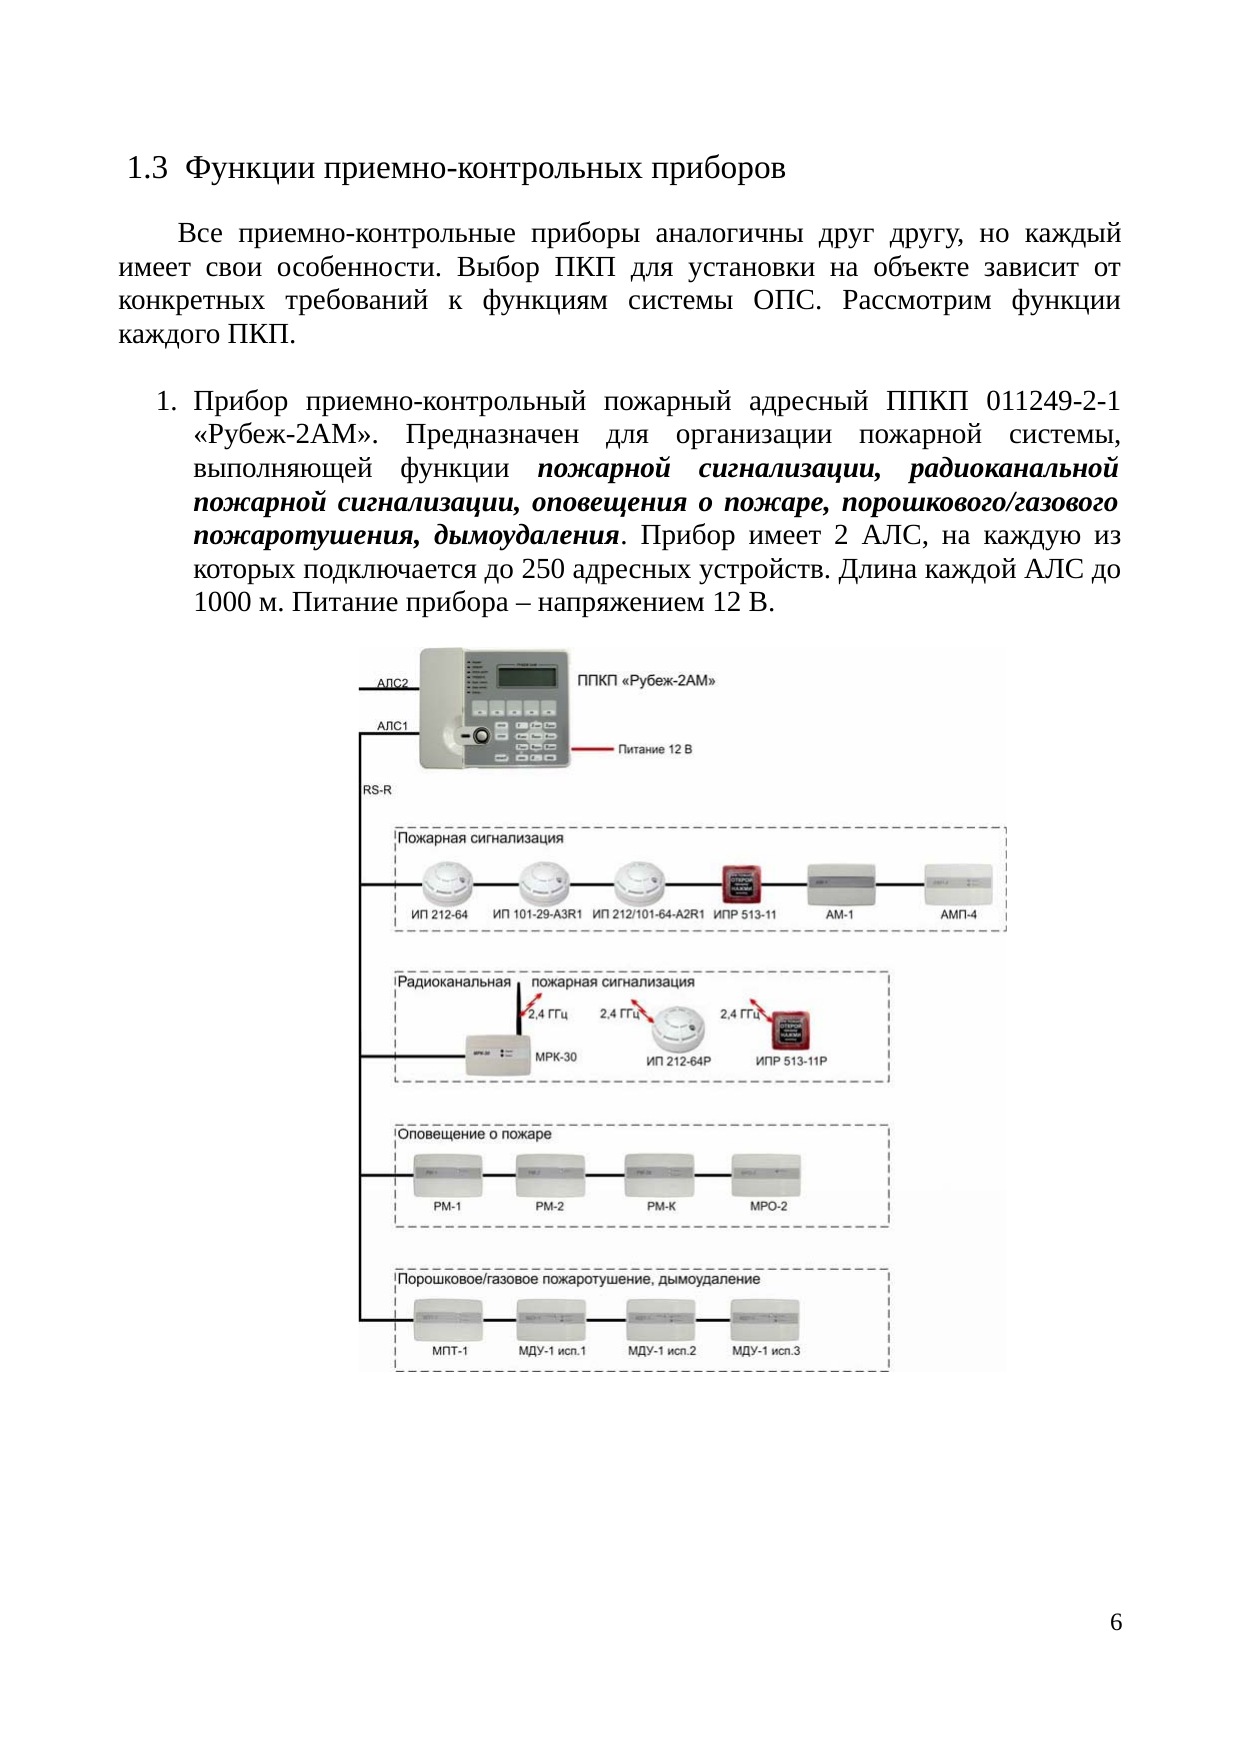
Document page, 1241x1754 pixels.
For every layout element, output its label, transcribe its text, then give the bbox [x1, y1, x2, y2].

picture [358, 647, 1007, 1372]
list Прибор приемно-контрольный пожарный адресный ППКП 011249-2-1 «Рубеж-2АМ». Предназначен для организации пожарной системы, выполняющей функции пожарной сигнализации, радиоканальной пожарной сигнализации, оповещения о пожаре, порошкового/газового пожаротушения, дымоудаления. Прибор имеет 2 АЛС, на каждую из которых подключается до 250 адресных устройств. Длина каждой АЛС до 1000 м. Питание прибора – напряжением 12 В. [156, 383, 1122, 618]
subtitle Функции приемно-контрольных приборов [118, 148, 1122, 186]
text Все приемно-контрольные приборы аналогичны друг другу, но каждый имеет свои особенности. Выбор ПКП для установки на объекте зависит от конкретных требований к функциям системы ОПС. Рассмотрим функции каждого ПКП. [118, 215, 1122, 349]
